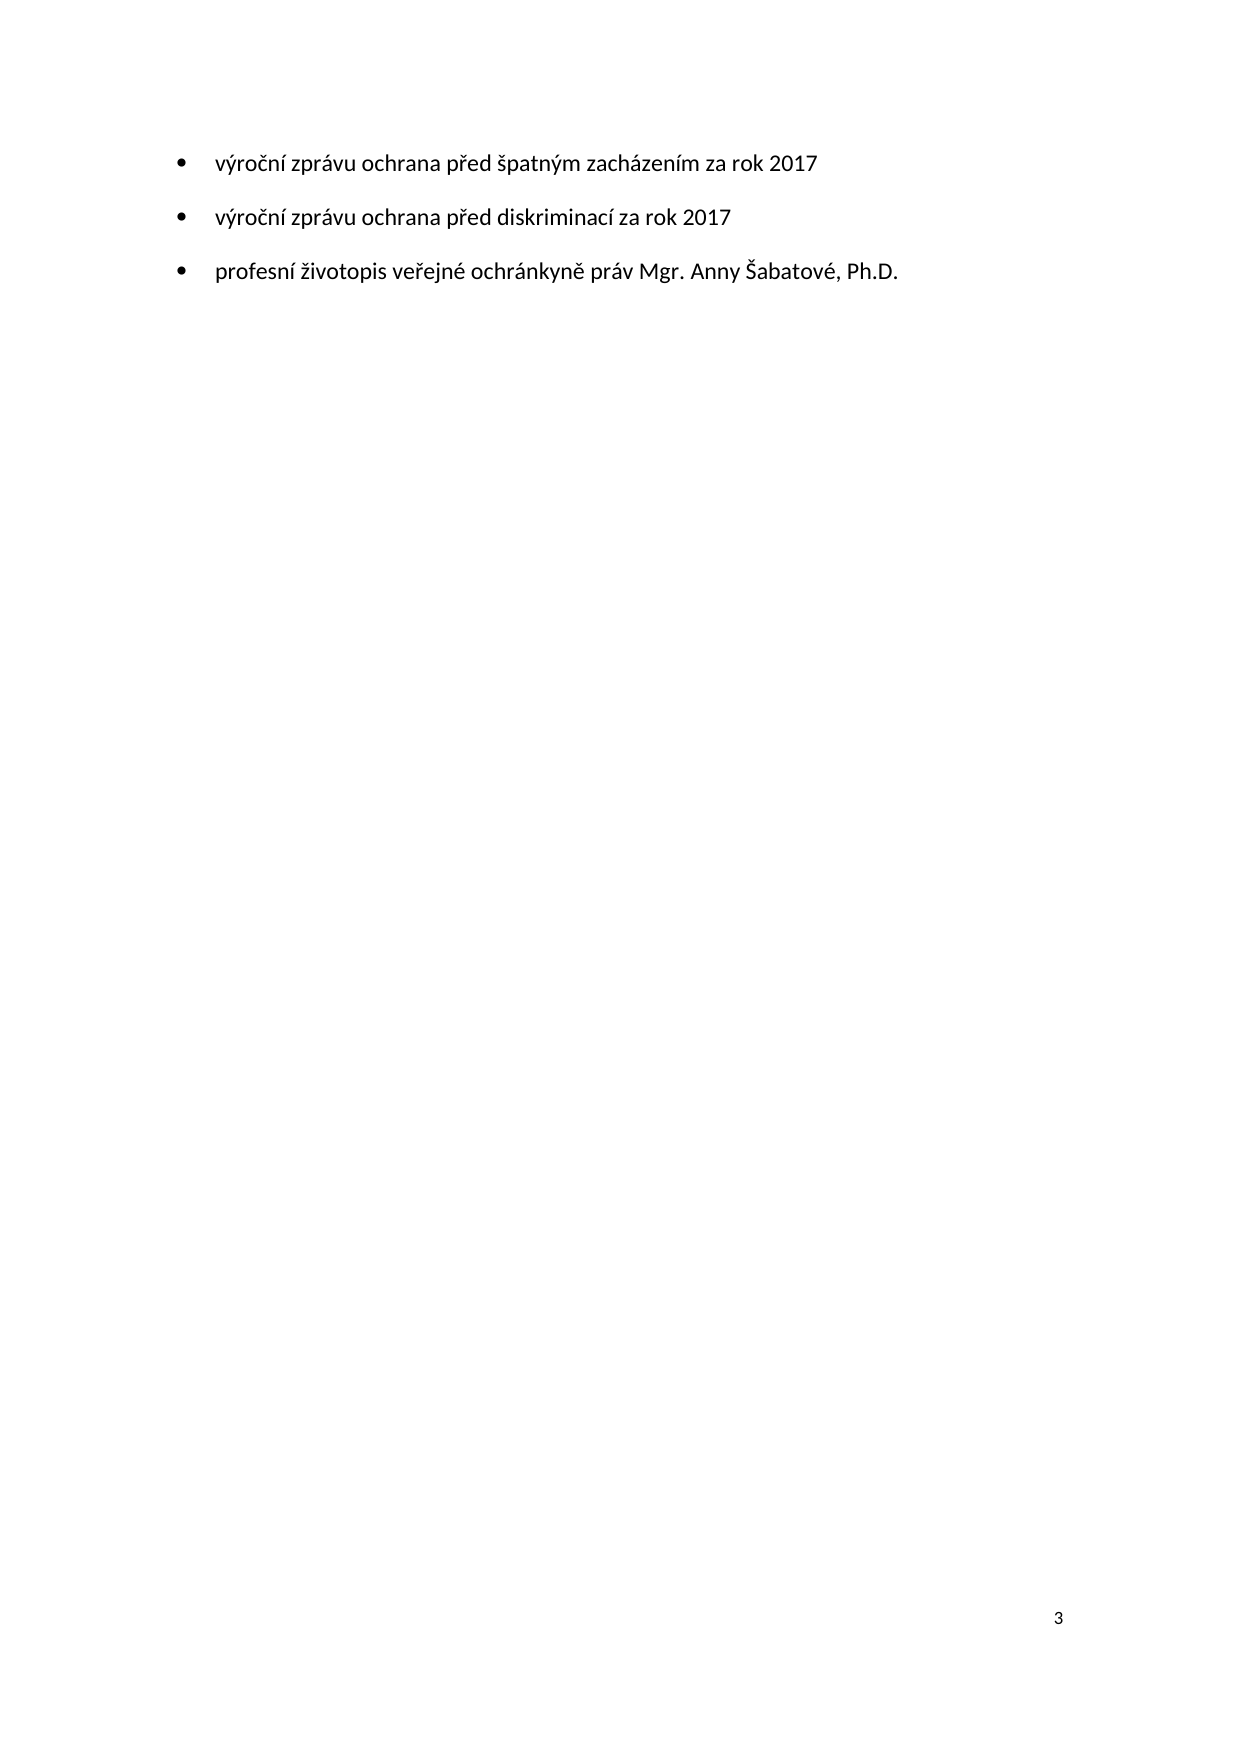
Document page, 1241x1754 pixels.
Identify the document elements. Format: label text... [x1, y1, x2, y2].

list výroční zprávu ochrana před diskriminací za rok 2017 [177, 202, 1063, 231]
list profesní životopis veřejné ochránkyně práv Mgr. Anny Šabatové, Ph.D. [177, 256, 1063, 286]
list výroční zprávu ochrana před špatným zacházením za rok 2017 [177, 148, 1063, 177]
